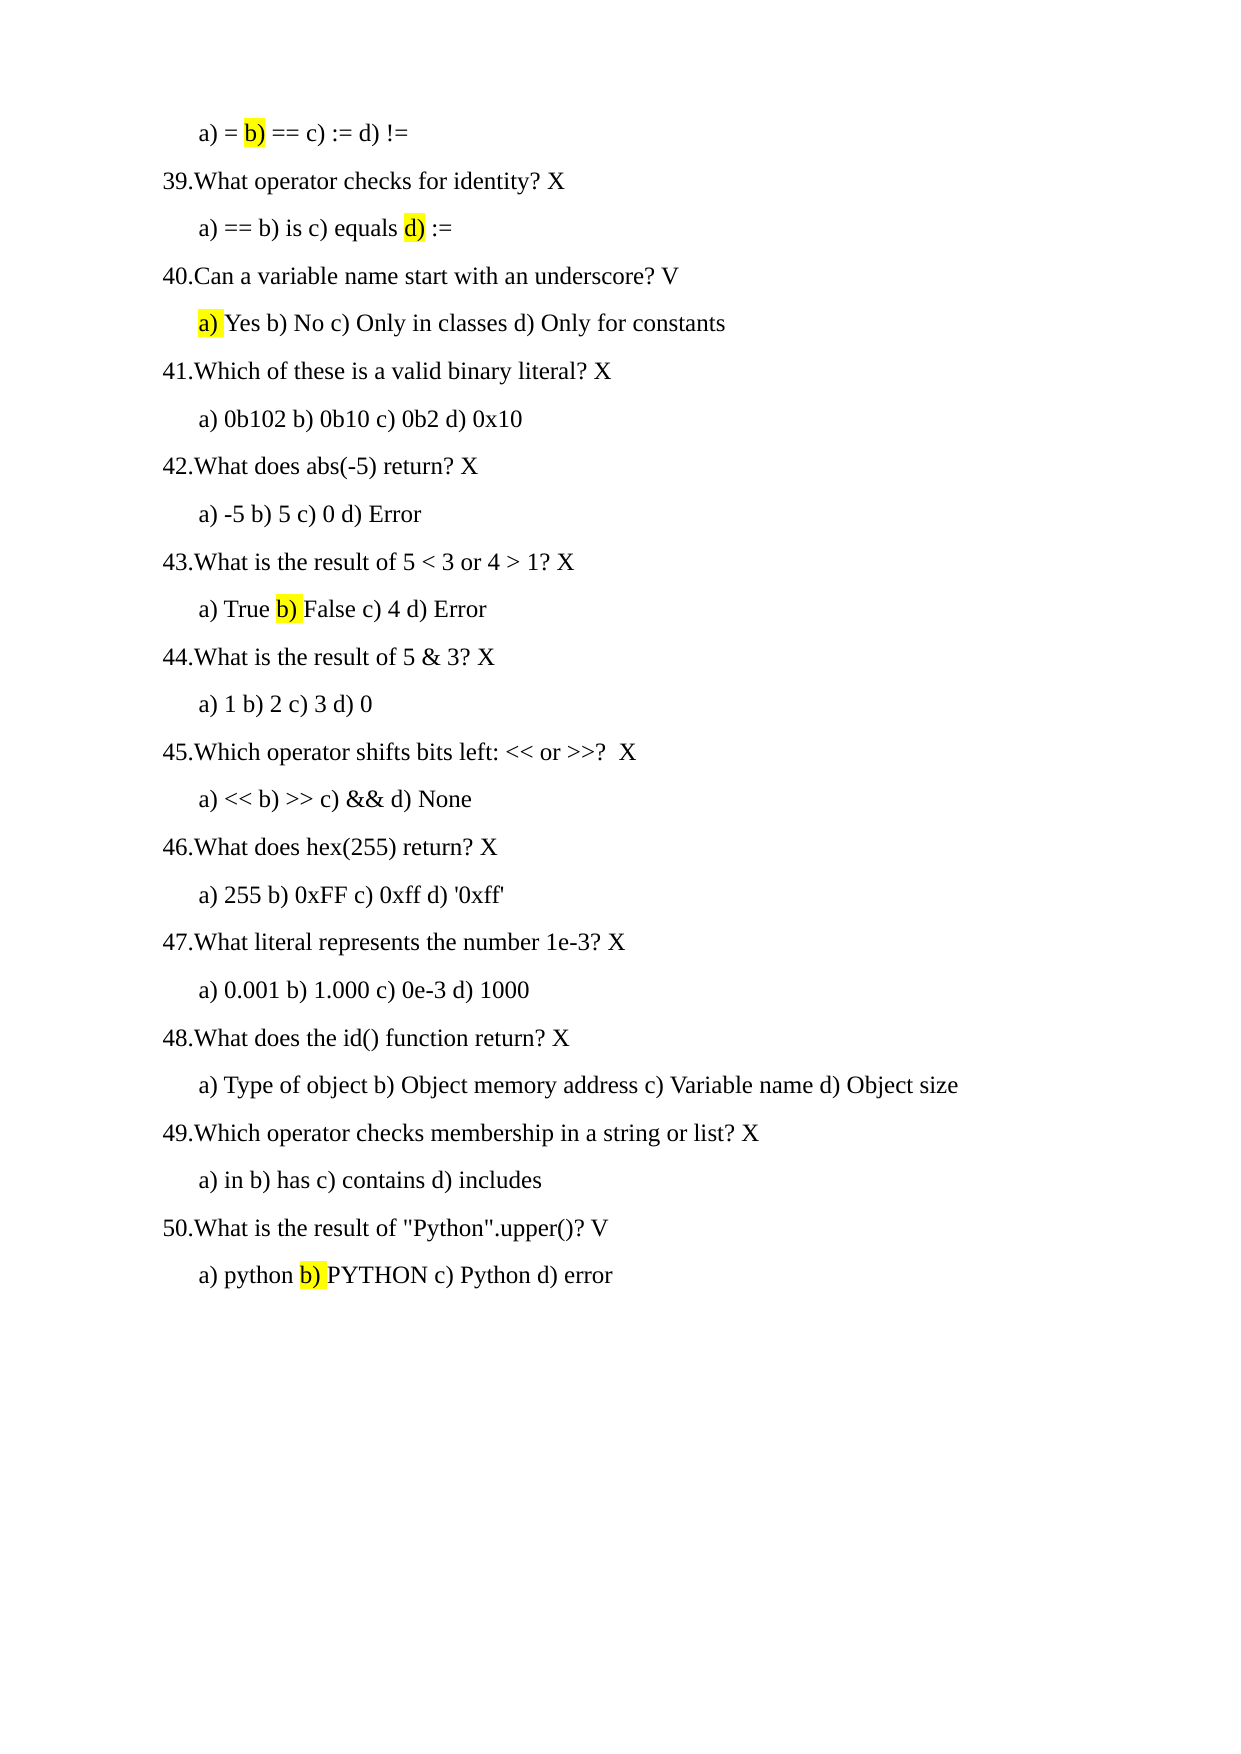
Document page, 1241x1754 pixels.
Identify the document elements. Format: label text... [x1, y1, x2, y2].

list What does hex(255) return? X [162, 832, 1122, 861]
list a) == b) is c) equals d) := [162, 213, 1122, 242]
list What is the result of 5 < 3 or 4 > 1? X [162, 547, 1122, 575]
list Can a variable name start with an underscore? V [162, 261, 1122, 290]
list a) -5 b) 5 c) 0 d) Error [162, 499, 1122, 528]
list Which operator checks membership in a string or list? X [162, 1118, 1122, 1147]
list What is the result of 5 & 3? X [162, 642, 1122, 671]
list What does the id() function return? X [162, 1023, 1122, 1051]
list What literal represents the number 1e-3? X [162, 927, 1122, 956]
list a) = b) == c) := d) != [162, 118, 1122, 147]
list a) 255 b) 0xFF c) 0xff d) '0xff' [162, 880, 1122, 908]
list a) 1 b) 2 c) 3 d) 0 [162, 689, 1122, 718]
list a) python b) PYTHON c) Python d) error [162, 1261, 1122, 1289]
list a) << b) >> c) && d) None [162, 784, 1122, 813]
list What does abs(-5) return? X [162, 451, 1122, 480]
list a) True b) False c) 4 d) Error [162, 594, 1122, 623]
list What is the result of "Python".upper()? V [162, 1213, 1122, 1242]
list a) 0b102 b) 0b10 c) 0b2 d) 0x10 [162, 404, 1122, 432]
list Which operator shifts bits left: << or >>? X [162, 737, 1122, 766]
list Which of these is a valid binary literal? X [162, 356, 1122, 385]
list a) Yes b) No c) Only in classes d) Only for constants [162, 308, 1122, 337]
list What operator checks for identity? X [162, 166, 1122, 194]
list a) in b) has c) contains d) includes [162, 1165, 1122, 1194]
list a) Type of object b) Object memory address c) Variable name d) Object size [162, 1070, 1122, 1099]
list a) 0.001 b) 1.000 c) 0e-3 d) 1000 [162, 975, 1122, 1004]
